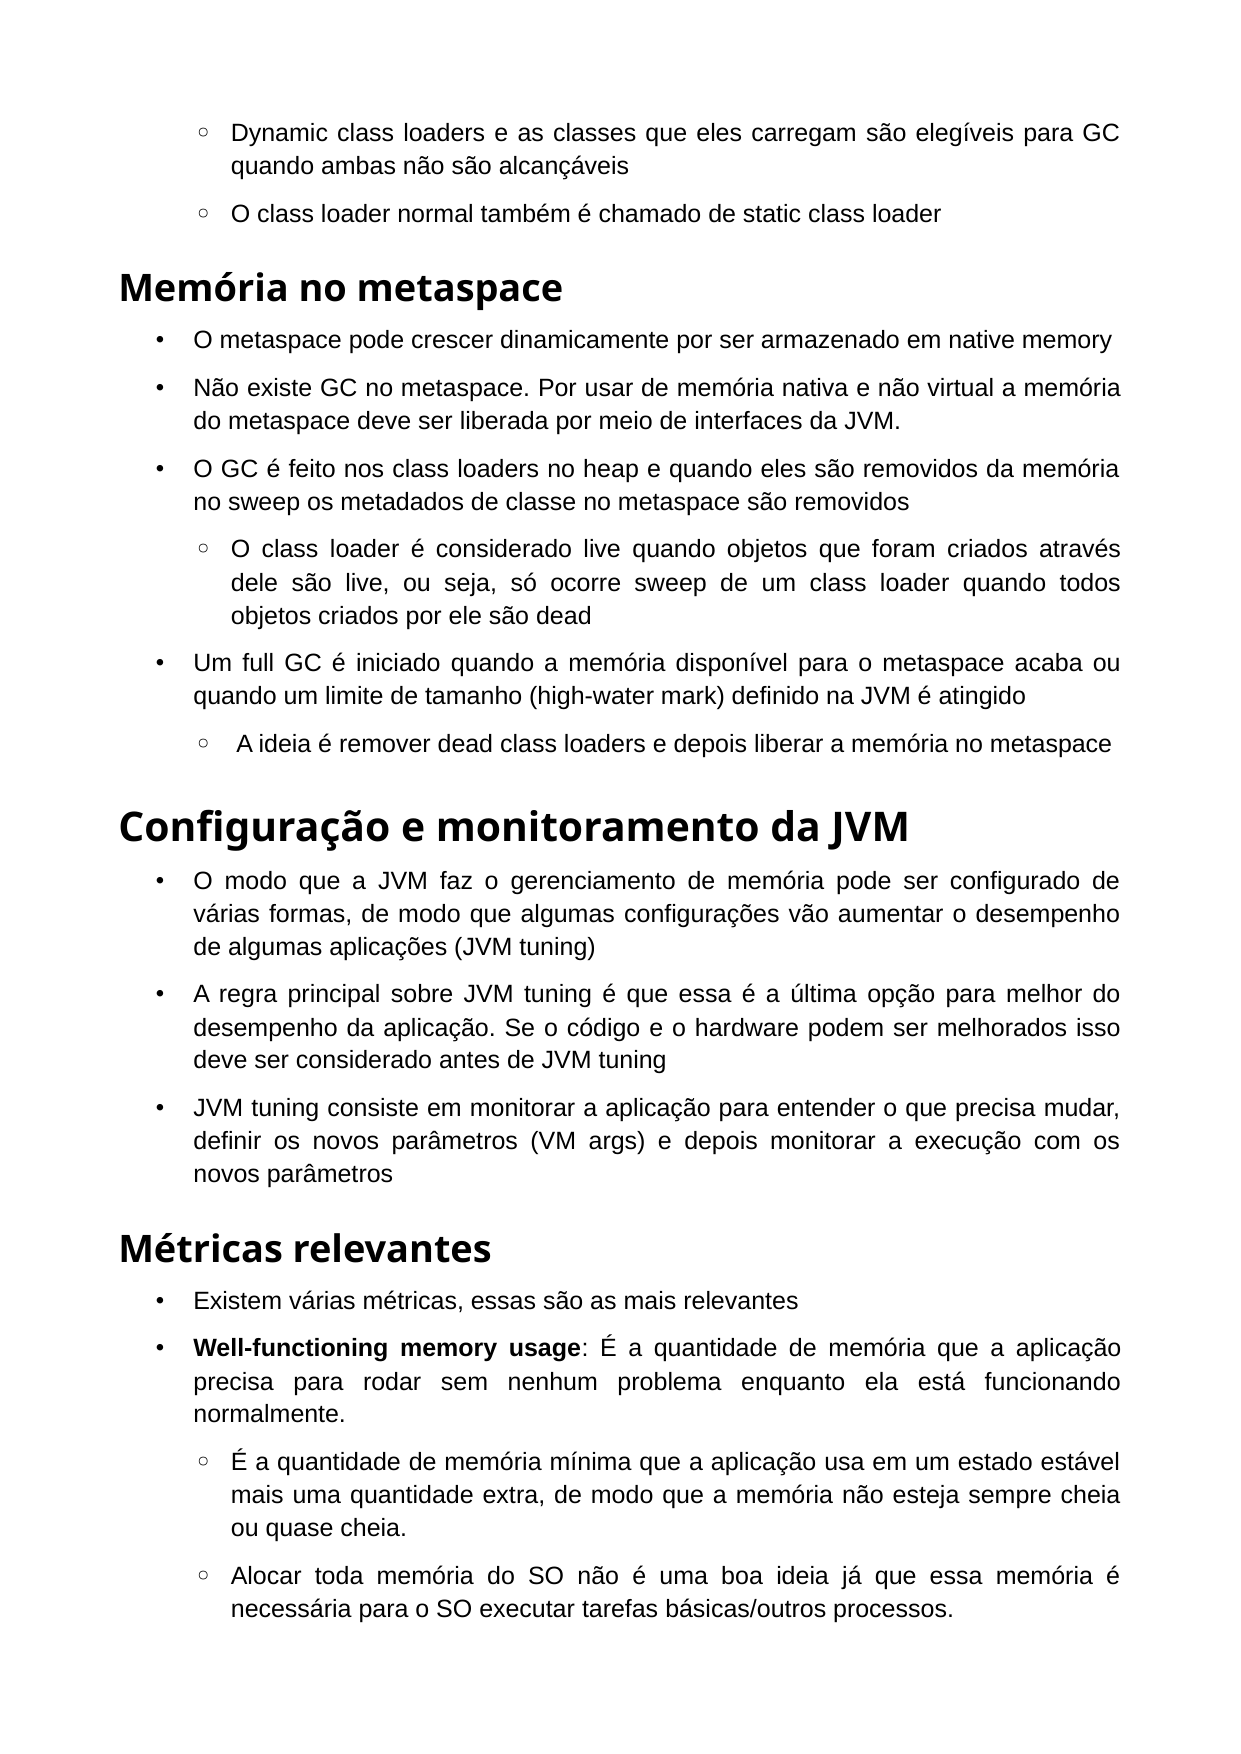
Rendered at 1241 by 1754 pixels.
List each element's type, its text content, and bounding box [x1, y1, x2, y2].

subtitle Configuração e monitoramento da JVM [118, 797, 1122, 853]
list Não existe GC no metaspace. Por usar de memória nativa e não virtual a memória do metaspace deve ser liberada por meio de interfaces da JVM. [156, 373, 1122, 435]
list É a quantidade de memória mínima que a aplicação usa em um estado estável mais uma quantidade extra, de modo que a memória não esteja sempre cheia ou quase cheia. [193, 1447, 1122, 1542]
list A ideia é remover dead class loaders e depois liberar a memória no metaspace [193, 729, 1122, 758]
list Dynamic class loaders e as classes que eles carregam são elegíveis para GC quando ambas não são alcançáveis [193, 118, 1122, 180]
list A regra principal sobre JVM tuning é que essa é a última opção para melhor do desempenho da aplicação. Se o código e o hardware podem ser melhorados isso deve ser considerado antes de JVM tuning [156, 979, 1122, 1074]
list O class loader normal também é chamado de static class loader [193, 199, 1122, 228]
list O GC é feito nos class loaders no heap e quando eles são removidos da memória no sweep os metadados de classe no metaspace são removidos [156, 454, 1122, 516]
list Well-functioning memory usage: É a quantidade de memória que a aplicação precisa para rodar sem nenhum problema enquanto ela está funcionando normalmente. [156, 1333, 1122, 1428]
list O modo que a JVM faz o gerenciamento de memória pode ser configurado de várias formas, de modo que algumas configurações vão aumentar o desempenho de algumas aplicações (JVM tuning) [156, 866, 1122, 961]
list O class loader é considerado live quando objetos que foram criados através dele são live, ou seja, só ocorre sweep de um class loader quando todos objetos criados por ele são dead [193, 534, 1122, 629]
list Um full GC é iniciado quando a memória disponível para o metaspace acaba ou quando um limite de tamanho (high-water mark) definido na JVM é atingido [156, 648, 1122, 710]
subtitle Métricas relevantes [118, 1221, 1122, 1273]
list JVM tuning consiste em monitorar a aplicação para entender o que precisa mudar, definir os novos parâmetros (VM args) e depois monitorar a execução com os novos parâmetros [156, 1093, 1122, 1188]
subtitle Memória no metaspace [118, 261, 1122, 313]
list Alocar toda memória do SO não é uma boa ideia já que essa memória é necessária para o SO executar tarefas básicas/outros processos. [193, 1561, 1122, 1623]
list O metaspace pode crescer dinamicamente por ser armazenado em native memory [156, 325, 1122, 354]
list Existem várias métricas, essas são as mais relevantes [156, 1286, 1122, 1314]
